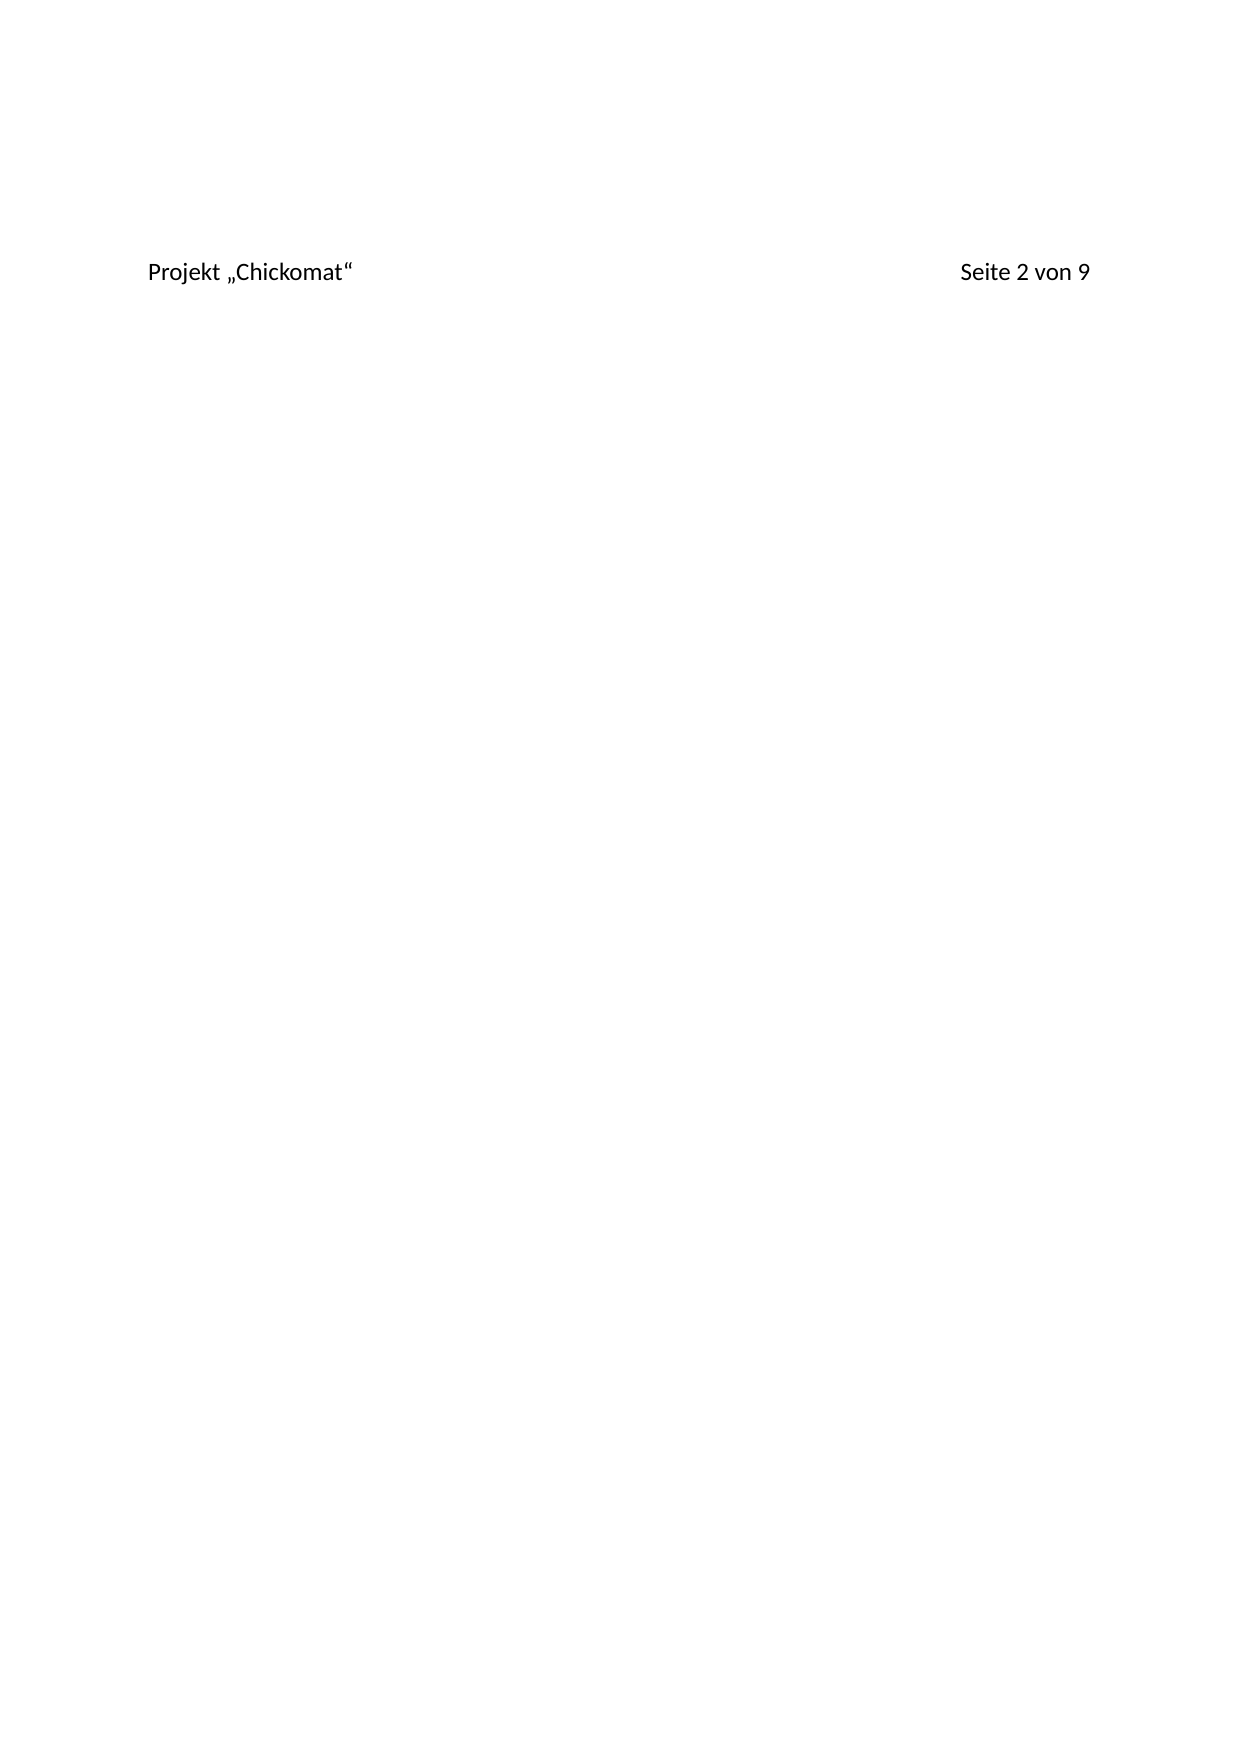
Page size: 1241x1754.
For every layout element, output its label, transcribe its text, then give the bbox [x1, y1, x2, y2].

text Projekt „Chickomat“ Seite 2 von 9 [148, 256, 1094, 287]
